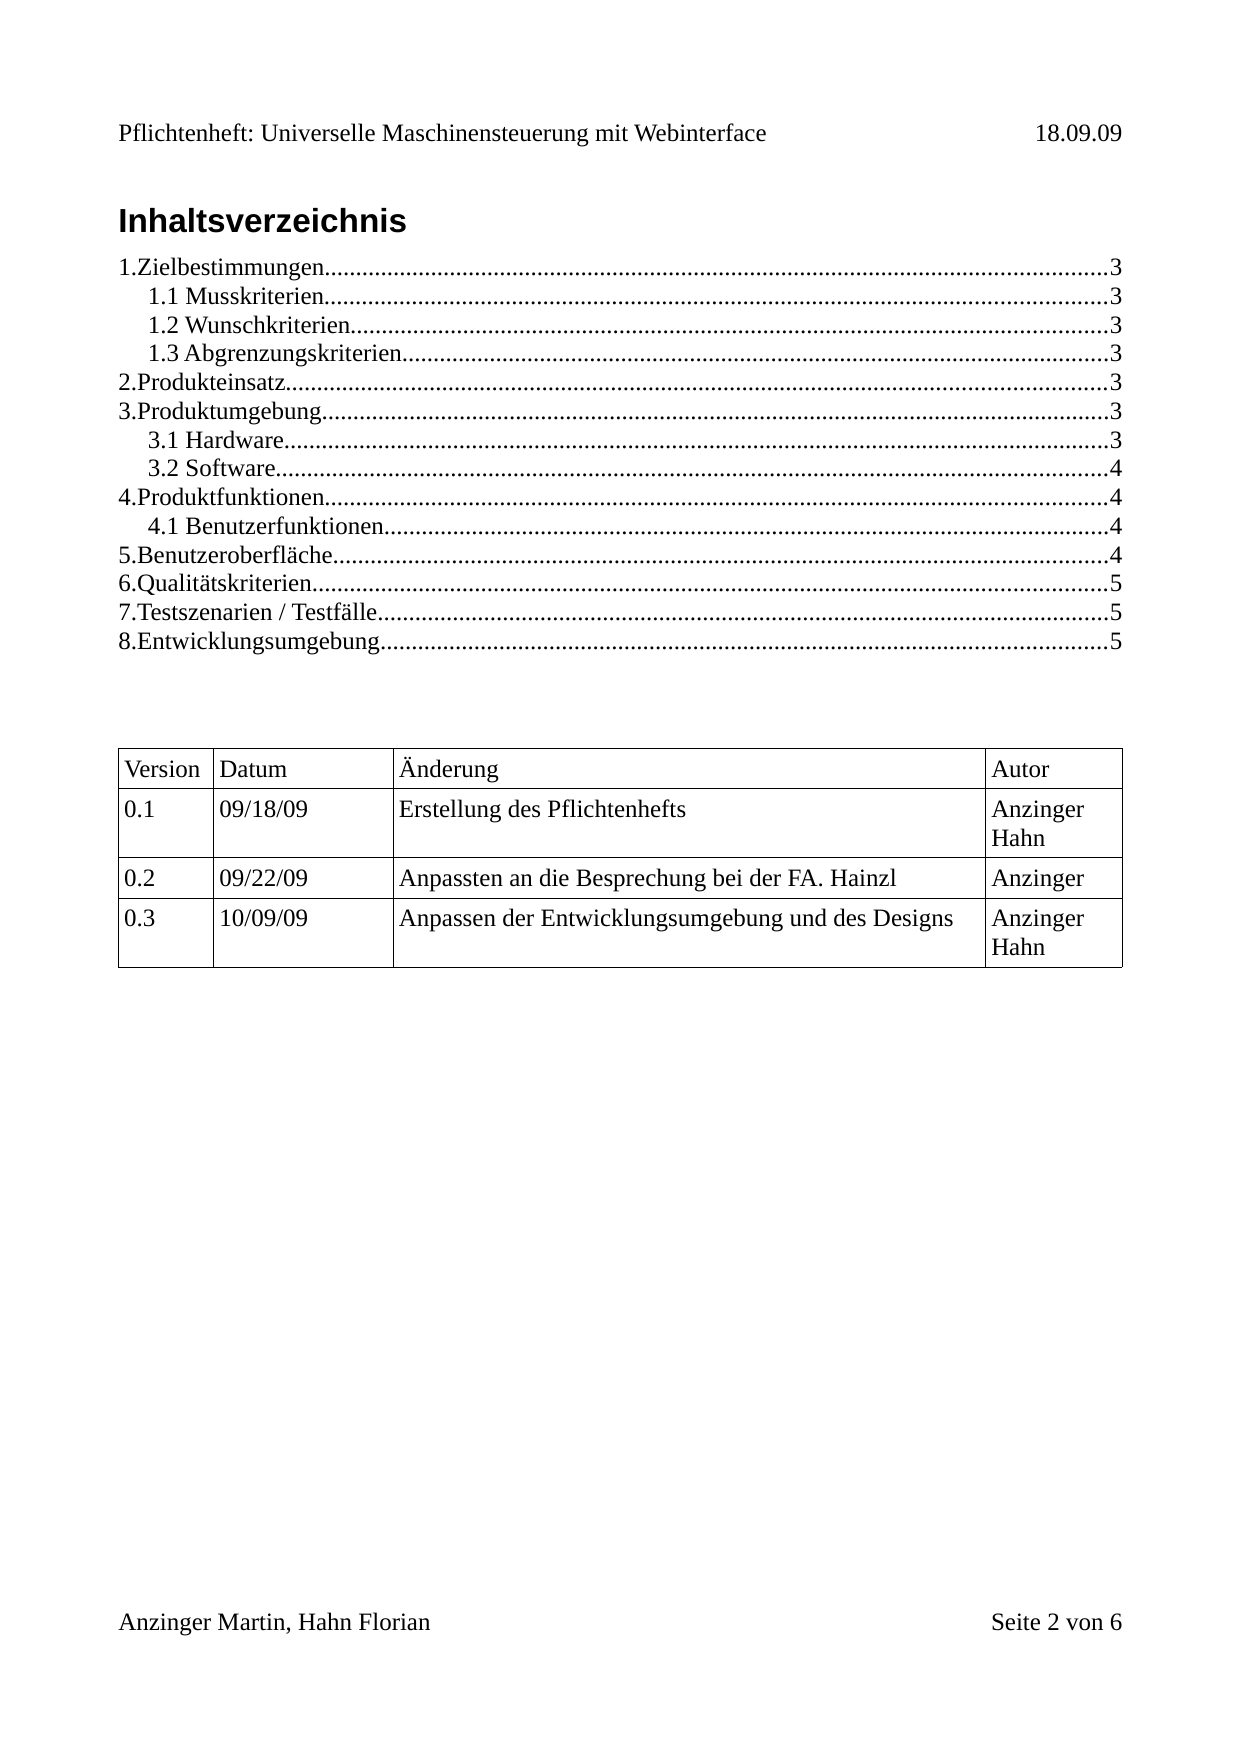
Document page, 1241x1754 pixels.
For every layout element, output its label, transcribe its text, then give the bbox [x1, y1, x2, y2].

text 4.1 Benutzerfunktionen 4 [148, 511, 1122, 540]
table_cell Anzinger Hahn [986, 789, 1122, 857]
table_cell Anpassen der Entwicklungsumgebung und des Designs [394, 899, 985, 967]
text 1.3 Abgrenzungskriterien 3 [148, 338, 1122, 367]
table_cell 09.10.09 [214, 899, 393, 967]
table_header Autor [986, 749, 1122, 788]
text 1.Zielbestimmungen 3 [118, 252, 1122, 281]
table_cell Anzinger Hahn [986, 899, 1122, 967]
table_cell 18.09.09 [214, 789, 393, 857]
text 3.Produktumgebung 3 [118, 396, 1122, 425]
table_cell Erstellung des Pflichtenhefts [394, 789, 985, 857]
subtitle Inhaltsverzeichnis [118, 201, 1122, 240]
text 7.Testszenarien / Testfälle 5 [118, 597, 1122, 626]
text 2.Produkteinsatz 3 [118, 367, 1122, 396]
table_header Änderung [394, 749, 985, 788]
table_cell Anzinger [986, 858, 1122, 898]
table_cell 0.3 [119, 899, 213, 967]
text 8.Entwicklungsumgebung 5 [118, 626, 1122, 655]
text 6.Qualitätskriterien 5 [118, 568, 1122, 597]
text 3.1 Hardware 3 [148, 425, 1122, 453]
text 3.2 Software 4 [148, 453, 1122, 482]
table_cell 22.09.09 [214, 858, 393, 898]
table_cell 0.2 [119, 858, 213, 898]
table_header Version [119, 749, 213, 788]
table_cell Anpassten an die Besprechung bei der FA. Hainzl [394, 858, 985, 898]
table_cell 0.1 [119, 789, 213, 857]
text 5.Benutzeroberfläche 4 [118, 540, 1122, 568]
text 1.1 Musskriterien 3 [148, 281, 1122, 310]
text 1.2 Wunschkriterien 3 [148, 310, 1122, 338]
text 4.Produktfunktionen 4 [118, 482, 1122, 511]
table_header Datum [214, 749, 393, 788]
